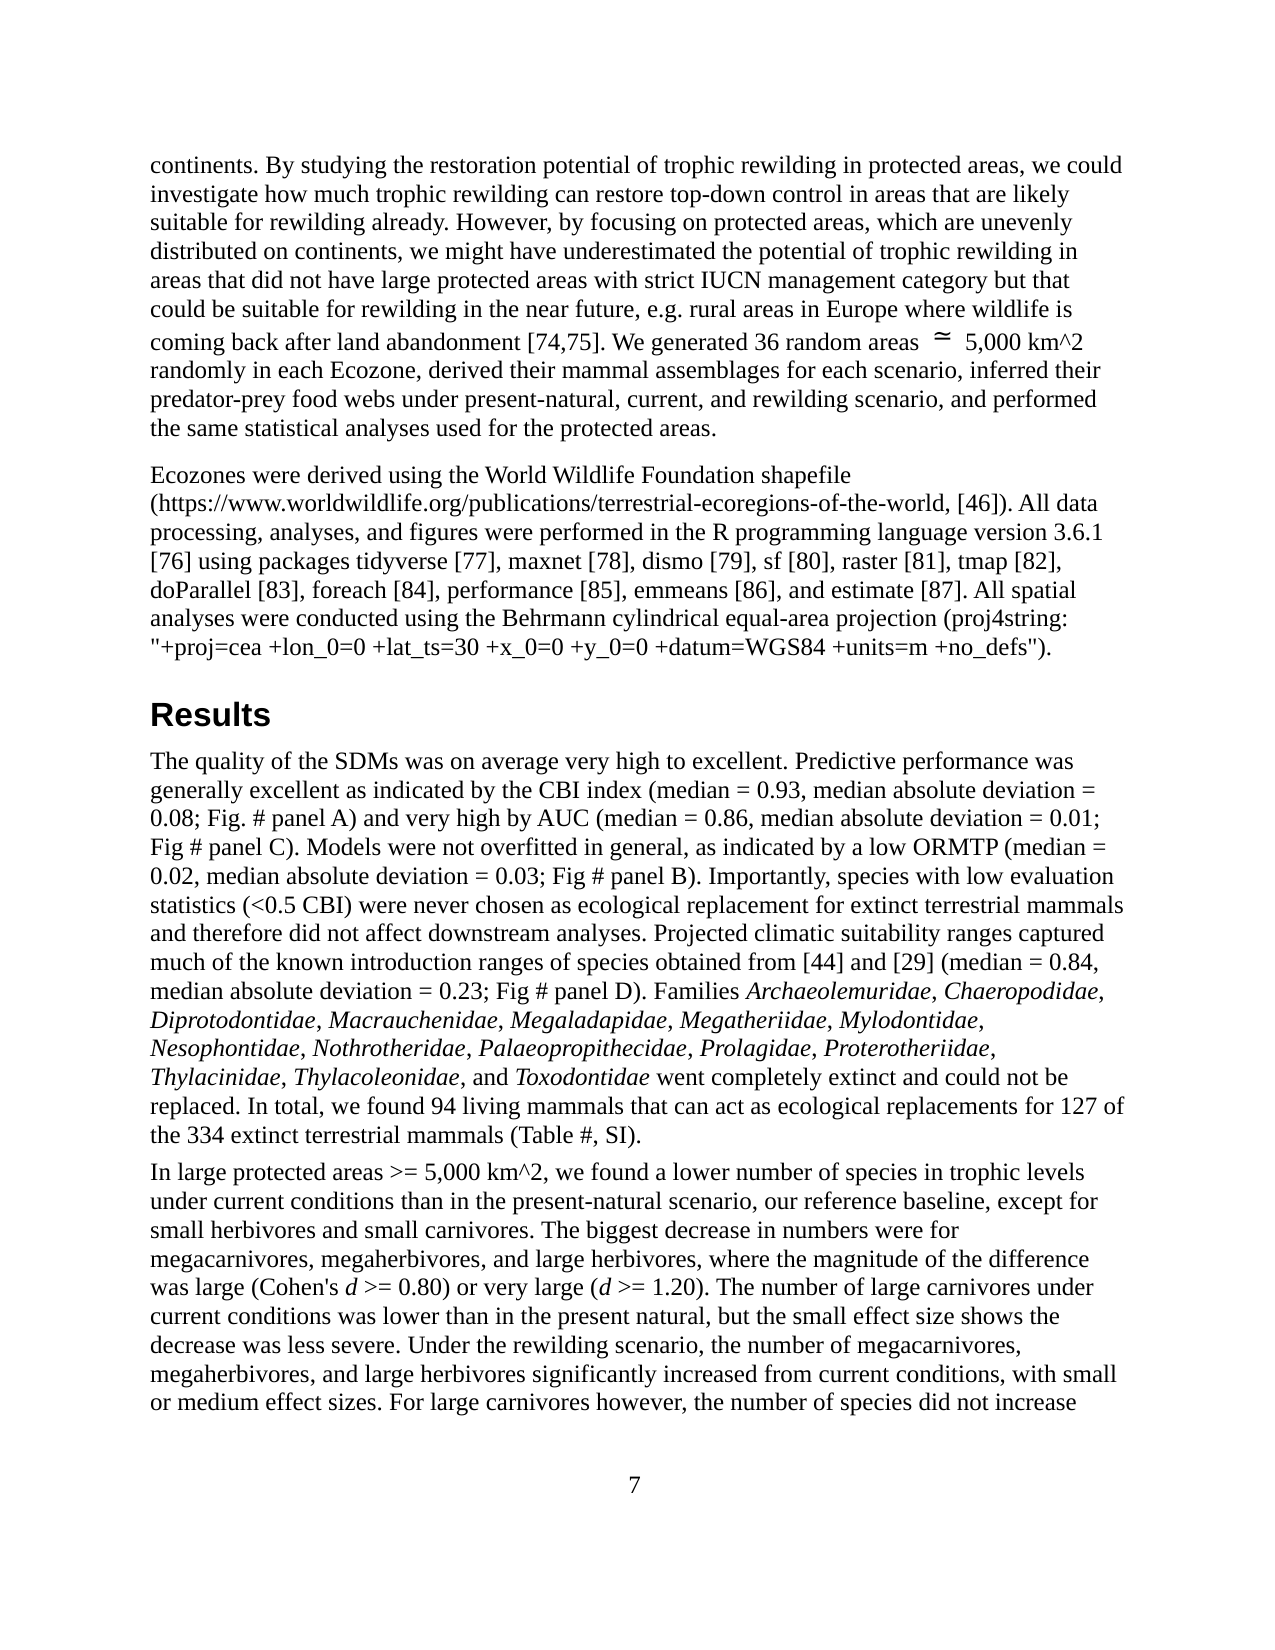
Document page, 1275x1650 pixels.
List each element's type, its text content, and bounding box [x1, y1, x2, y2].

text Ecozones were derived using the World Wildlife Foundation shapefile (https://www.worldwildlife.org/publications/terrestrial-ecoregions-of-the-world, [46]). All data processing, analyses, and figures were performed in the R programming language version 3.6.1 [76] using packages tidyverse [77], maxnet [78], dismo [79], sf [80], raster [81], tmap [82], doParallel [83], foreach [84], performance [85], emmeans [86], and estimate [87]. All spatial analyses were conducted using the Behrmann cylindrical equal-area projection (proj4string: "+proj=cea +lon_0=0 +lat_ts=30 +x_0=0 +y_0=0 +datum=WGS84 +units=m +no_defs"). [150, 460, 1125, 661]
text continents. By studying the restoration potential of trophic rewilding in protected areas, we could investigate how much trophic rewilding can restore top-down control in areas that are likely suitable for rewilding already. However, by focusing on protected areas, which are unevenly distributed on continents, we might have underestimated the potential of trophic rewilding in areas that did not have large protected areas with strict IUCN management category but that could be suitable for rewilding in the near future, e.g. rural areas in Europe where wildlife is coming back after land abandonment [74,75]. We generated 36 random areas 5,000 km^2 randomly in each Ecozone, derived their mammal assemblages for each scenario, inferred their predator-prey food webs under present-natural, current, and rewilding scenario, and performed the same statistical analyses used for the protected areas. [150, 150, 1125, 442]
text The quality of the SDMs was on average very high to excellent. Predictive performance was generally excellent as indicated by the CBI index (median = 0.93, median absolute deviation = 0.08; Fig. # panel A) and very high by AUC (median = 0.86, median absolute deviation = 0.01; Fig # panel C). Models were not overfitted in general, as indicated by a low ORMTP (median = 0.02, median absolute deviation = 0.03; Fig # panel B). Importantly, species with low evaluation statistics (<0.5 CBI) were never chosen as ecological replacement for extinct terrestrial mammals and therefore did not affect downstream analyses. Projected climatic suitability ranges captured much of the known introduction ranges of species obtained from [44] and [29] (median = 0.84, median absolute deviation = 0.23; Fig # panel D). Families Archaeolemuridae, Chaeropodidae, Diprotodontidae, Macrauchenidae, Megaladapidae, Megatheriidae, Mylodontidae, Nesophontidae, Nothrotheridae, Palaeopropithecidae, Prolagidae, Proterotheriidae, Thylacinidae, Thylacoleonidae, and Toxodontidae went completely extinct and could not be replaced. In total, we found 94 living mammals that can act as ecological replacements for 127 of the 334 extinct terrestrial mammals (Table #, SI). [150, 746, 1125, 1148]
text In large protected areas >= 5,000 km^2, we found a lower number of species in trophic levels under current conditions than in the present-natural scenario, our reference baseline, except for small herbivores and small carnivores. The biggest decrease in numbers were for megacarnivores, megaherbivores, and large herbivores, where the magnitude of the difference was large (Cohen's d >= 0.80) or very large (d >= 1.20). The number of large carnivores under current conditions was lower than in the present natural, but the small effect size shows the decrease was less severe. Under the rewilding scenario, the number of megacarnivores, megaherbivores, and large herbivores significantly increased from current conditions, with small or medium effect sizes. For large carnivores however, the number of species did not increase [150, 1157, 1125, 1416]
subtitle Results [150, 695, 1125, 733]
